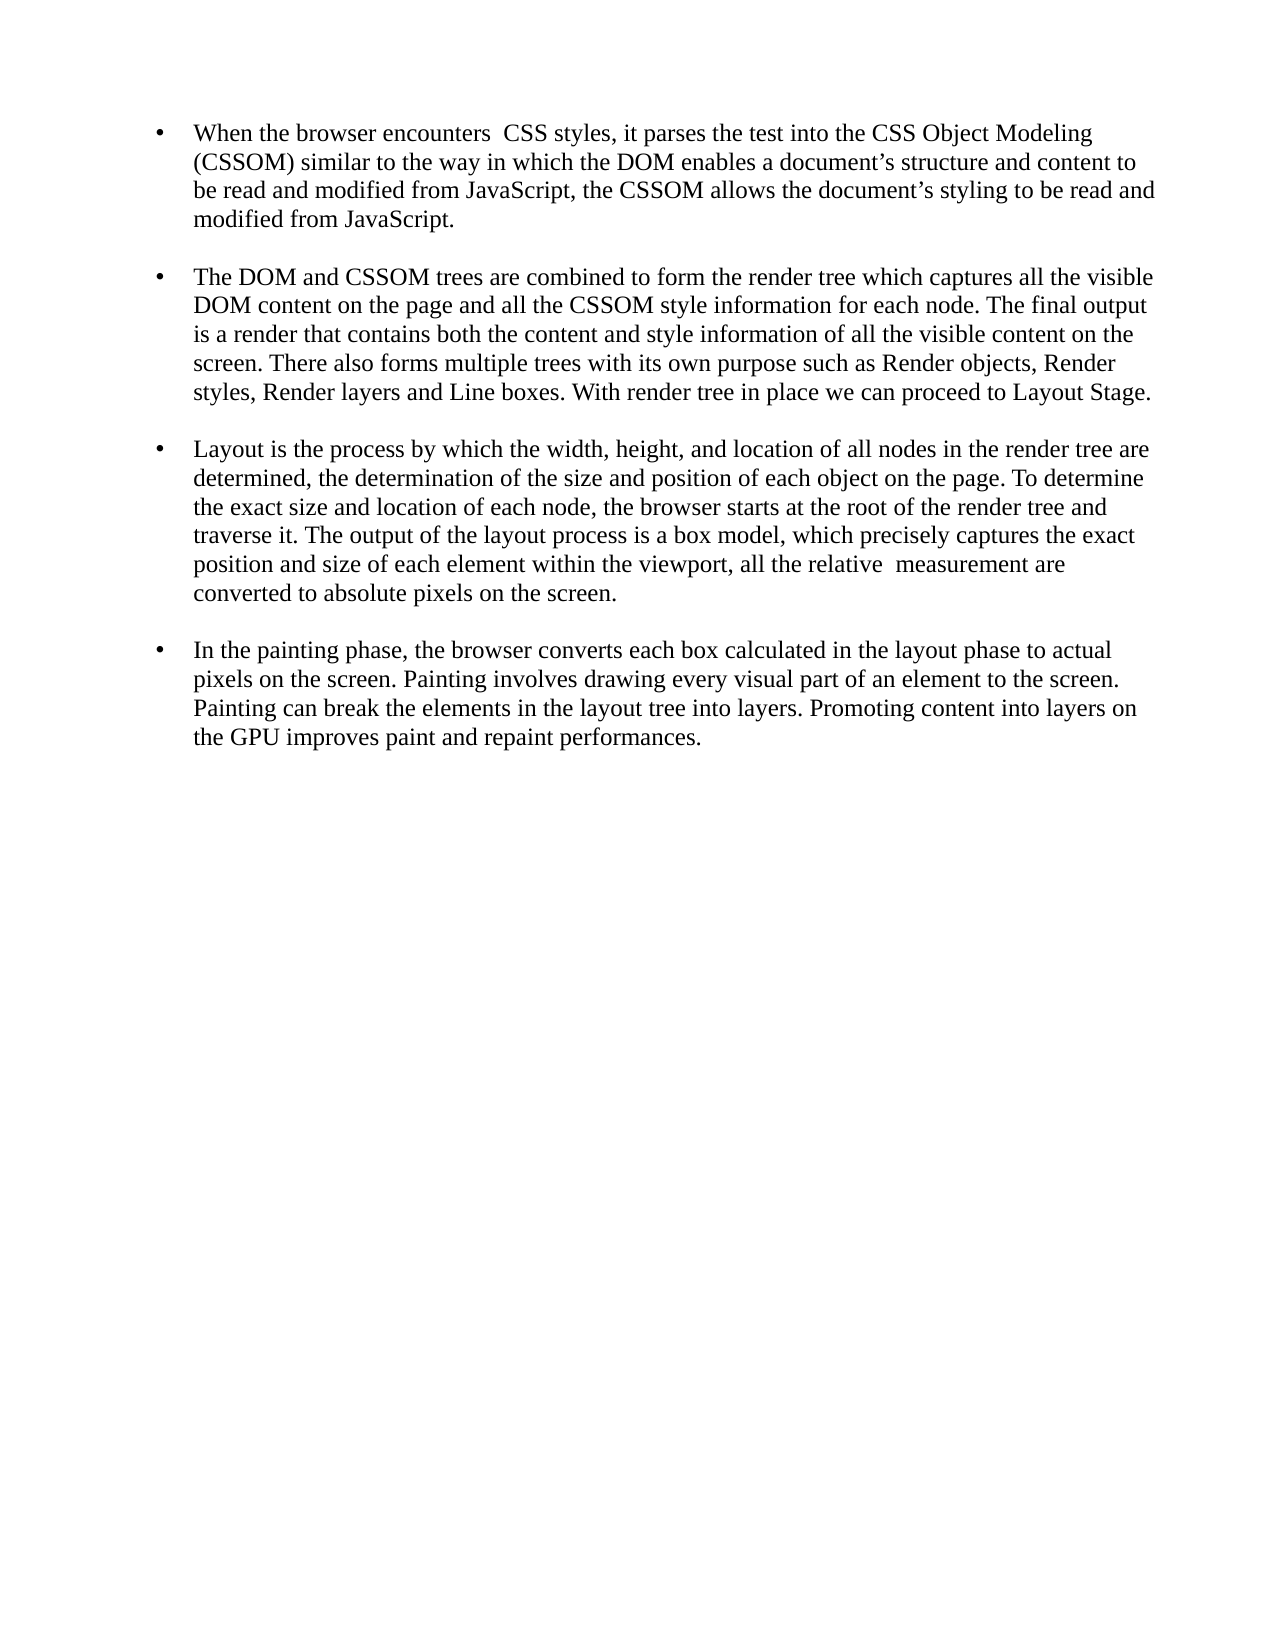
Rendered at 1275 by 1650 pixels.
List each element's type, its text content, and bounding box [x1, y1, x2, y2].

list Layout is the process by which the width, height, and location of all nodes in the render tree are determined, the determination of the size and position of each object on the page. To determine the exact size and location of each node, the browser starts at the root of the render tree and traverse it. The output of the layout process is a box model, which precisely captures the exact position and size of each element within the viewport, all the relative measurement are converted to absolute pixels on the screen. [156, 434, 1157, 607]
list In the painting phase, the browser converts each box calculated in the layout phase to actual pixels on the screen. Painting involves drawing every visual part of an element to the screen. Painting can break the elements in the layout tree into layers. Promoting content into layers on the GPU improves paint and repaint performances. [156, 636, 1157, 751]
list The DOM and CSSOM trees are combined to form the render tree which captures all the visible DOM content on the page and all the CSSOM style information for each node. The final output is a render that contains both the content and style information of all the visible content on the screen. There also forms multiple trees with its own purpose such as Render objects, Render styles, Render layers and Line boxes. With render tree in place we can proceed to Layout Stage. [156, 262, 1157, 406]
list When the browser encounters CSS styles, it parses the test into the CSS Object Modeling (CSSOM) similar to the way in which the DOM enables a document’s structure and content to be read and modified from JavaScript, the CSSOM allows the document’s styling to be read and modified from JavaScript. [156, 118, 1157, 233]
